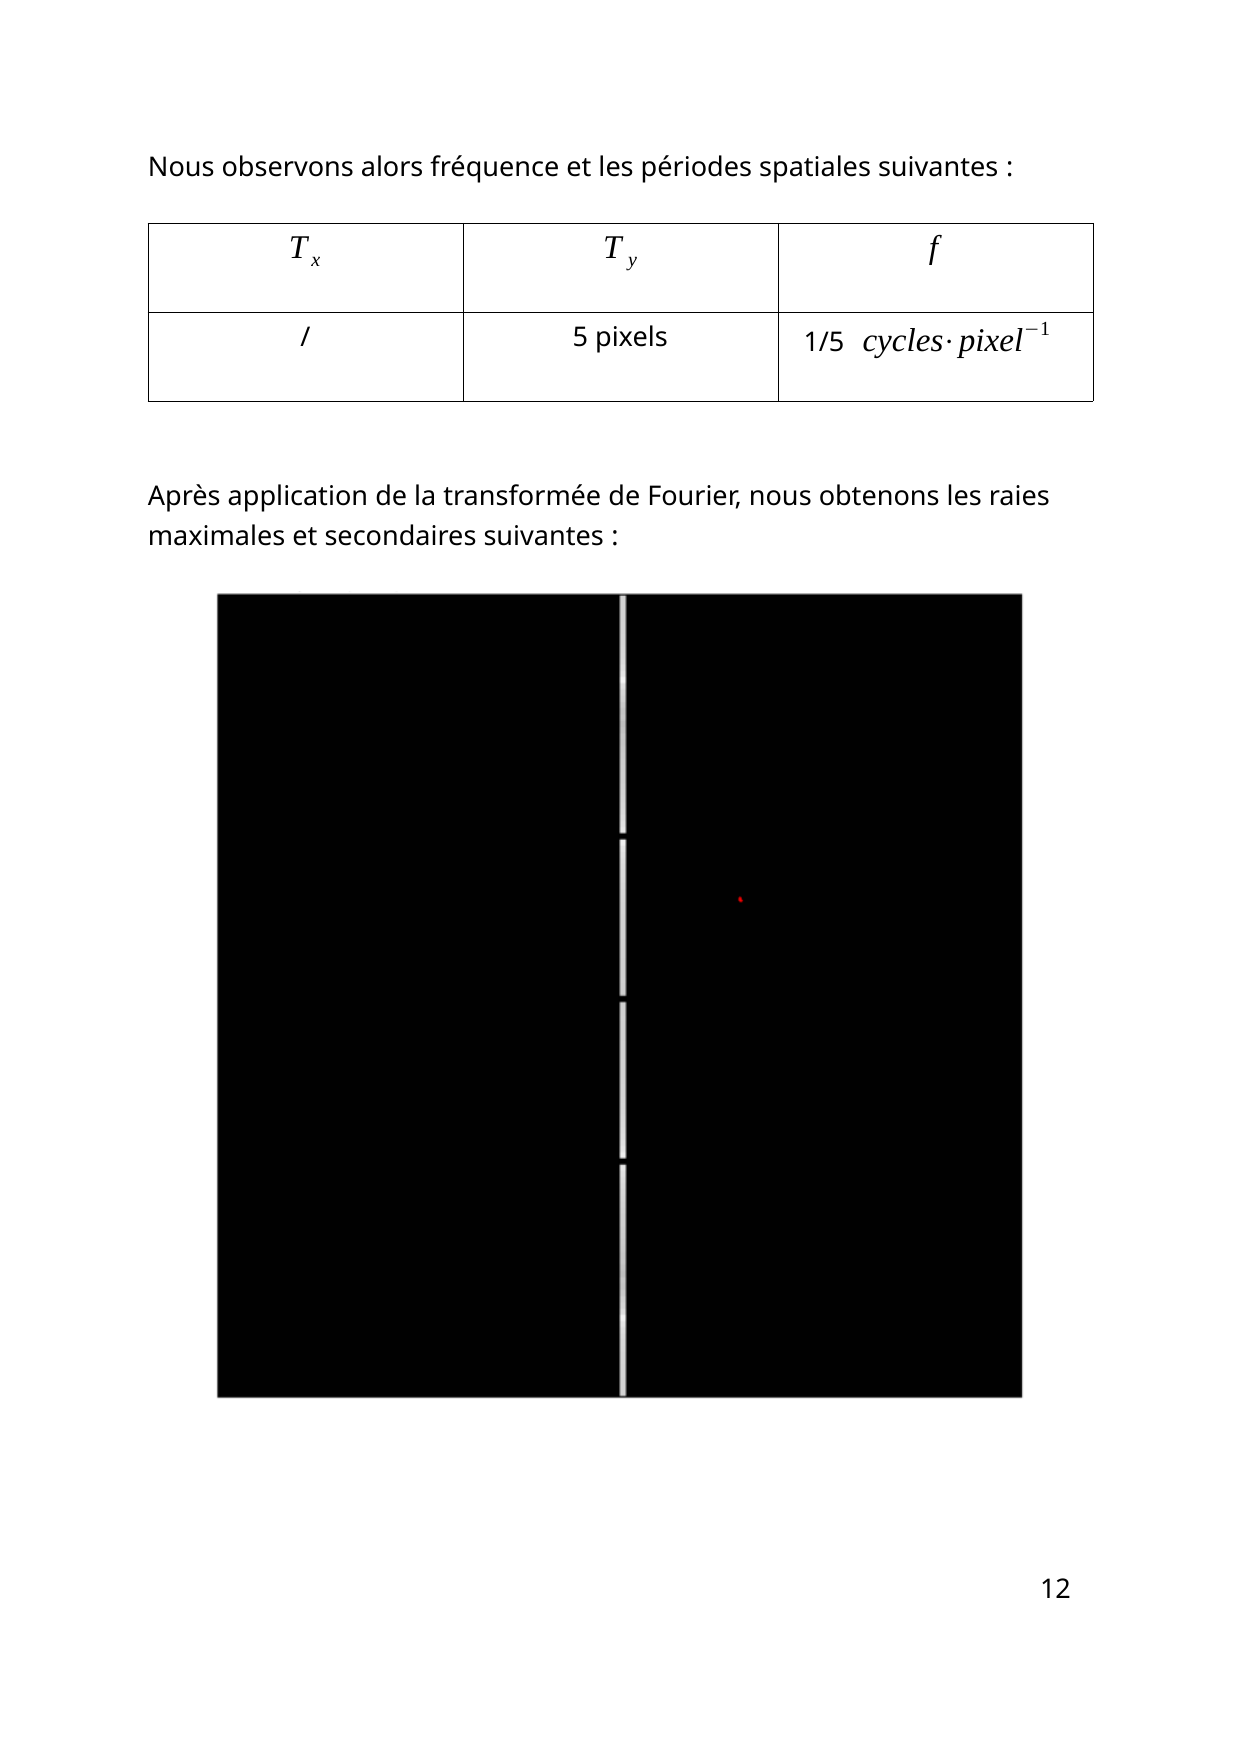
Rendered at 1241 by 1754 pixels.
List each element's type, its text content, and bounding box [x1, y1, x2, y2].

table_header [149, 224, 463, 312]
table_cell / [149, 313, 463, 401]
text Après application de la transformée de Fourier, nous obtenons les raies maximales et secondaires suivantes : [148, 476, 1093, 553]
table_header [779, 224, 1093, 312]
picture [215, 591, 1025, 1399]
table_header [464, 224, 778, 312]
text Nous observons alors fréquence et les périodes spatiales suivantes : [148, 148, 1093, 184]
table_cell 1/5 [779, 313, 1093, 401]
table_cell 5 pixels [464, 313, 778, 401]
